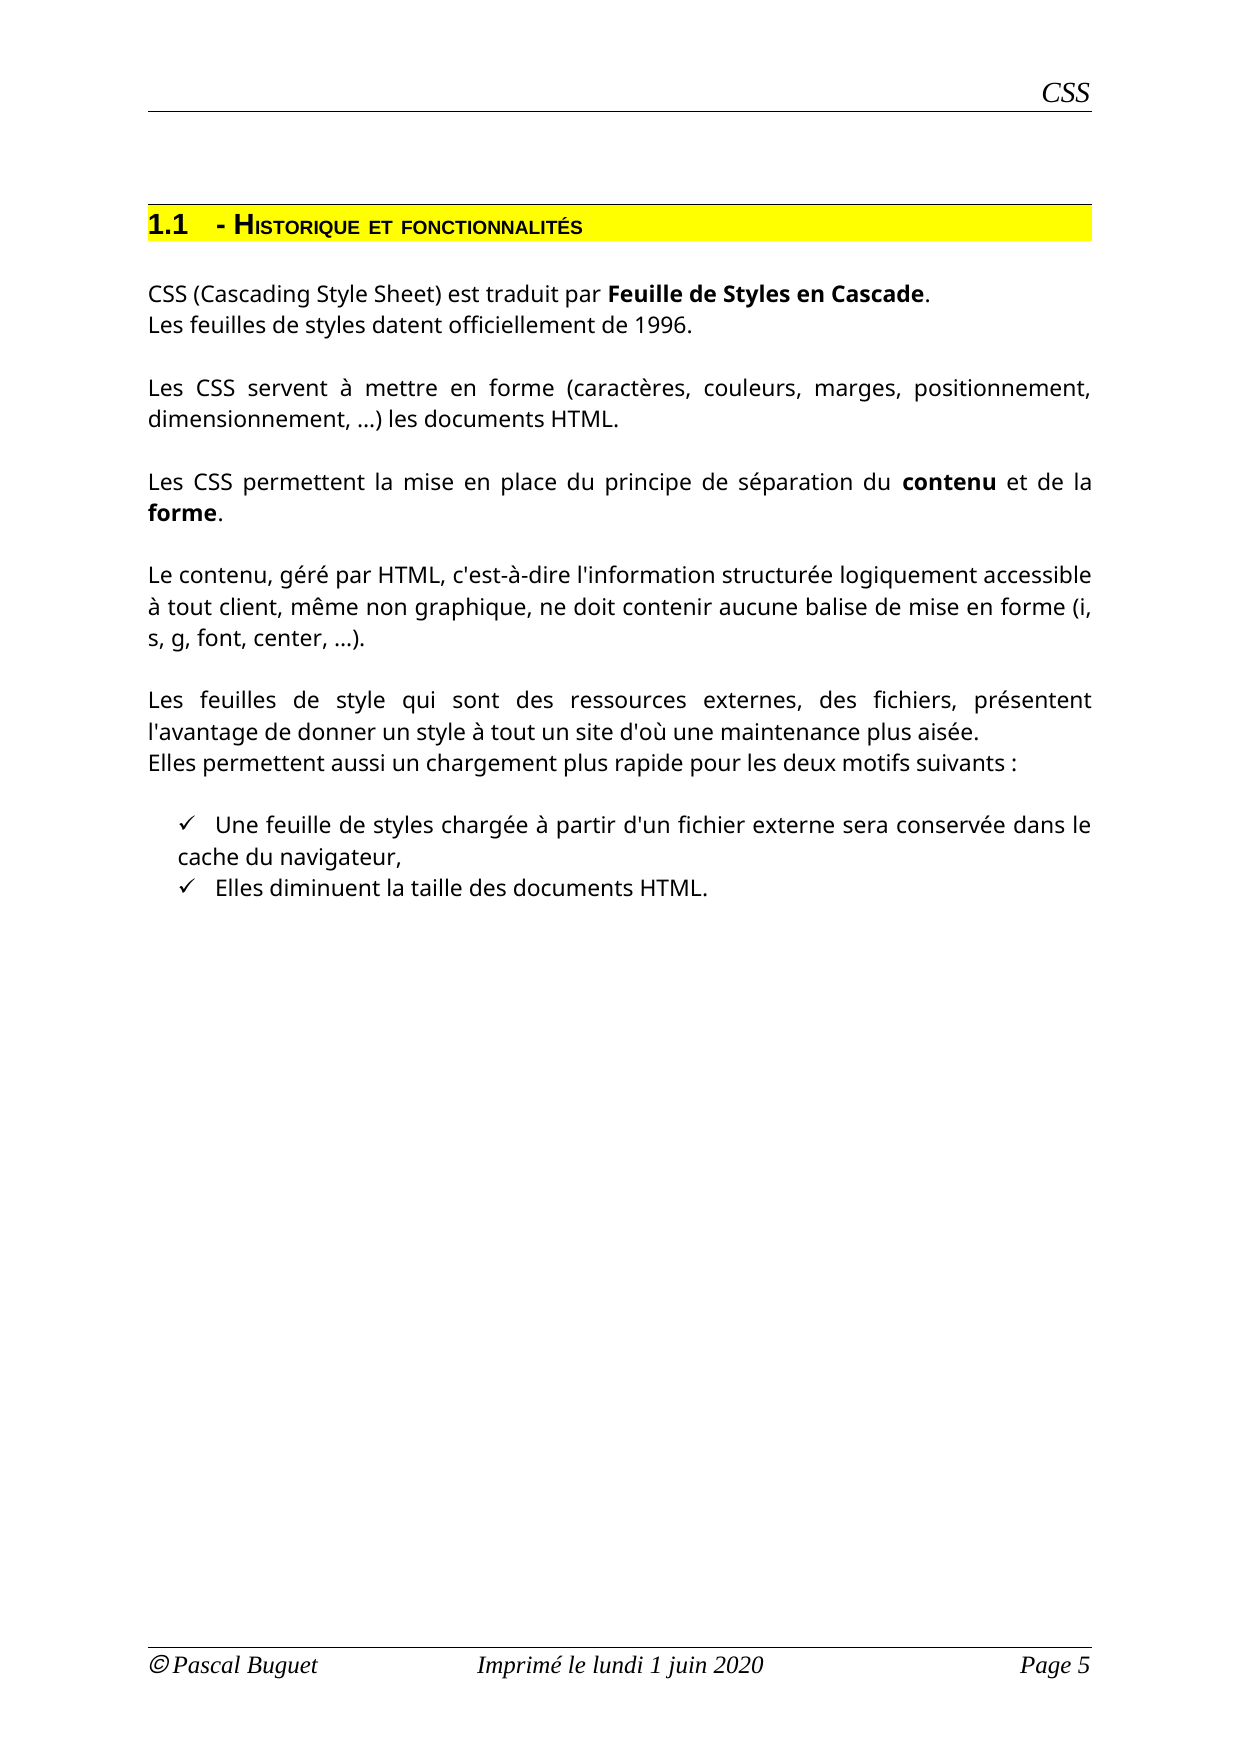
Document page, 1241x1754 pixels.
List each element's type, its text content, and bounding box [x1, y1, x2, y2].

list Elles diminuent la taille des documents HTML. [177, 872, 1092, 903]
text Le contenu, géré par HTML, c'est-à-dire l'information structurée logiquement accessible à tout client, même non graphique, ne doit contenir aucune balise de mise en forme (i, s, g, font, center, …). [148, 559, 1092, 653]
text Les CSS permettent la mise en place du principe de séparation du contenu et de la forme. [148, 466, 1092, 528]
text CSS (Cascading Style Sheet) est traduit par Feuille de Styles en Cascade. [148, 278, 1092, 309]
text Les feuilles de style qui sont des ressources externes, des fichiers, présentent l'avantage de donner un style à tout un site d'où une maintenance plus aisée. [148, 684, 1092, 747]
list Une feuille de styles chargée à partir d'un fichier externe sera conservée dans le cache du navigateur, [177, 809, 1092, 872]
text Elles permettent aussi un chargement plus rapide pour les deux motifs suivants : [148, 747, 1092, 778]
text Les feuilles de styles datent officiellement de 1996. [148, 309, 1092, 341]
text Les CSS servent à mettre en forme (caractères, couleurs, marges, positionnement, dimensionnement, …) les documents HTML. [148, 372, 1092, 434]
subtitle - Historique et fonctionnalités [148, 205, 1092, 241]
